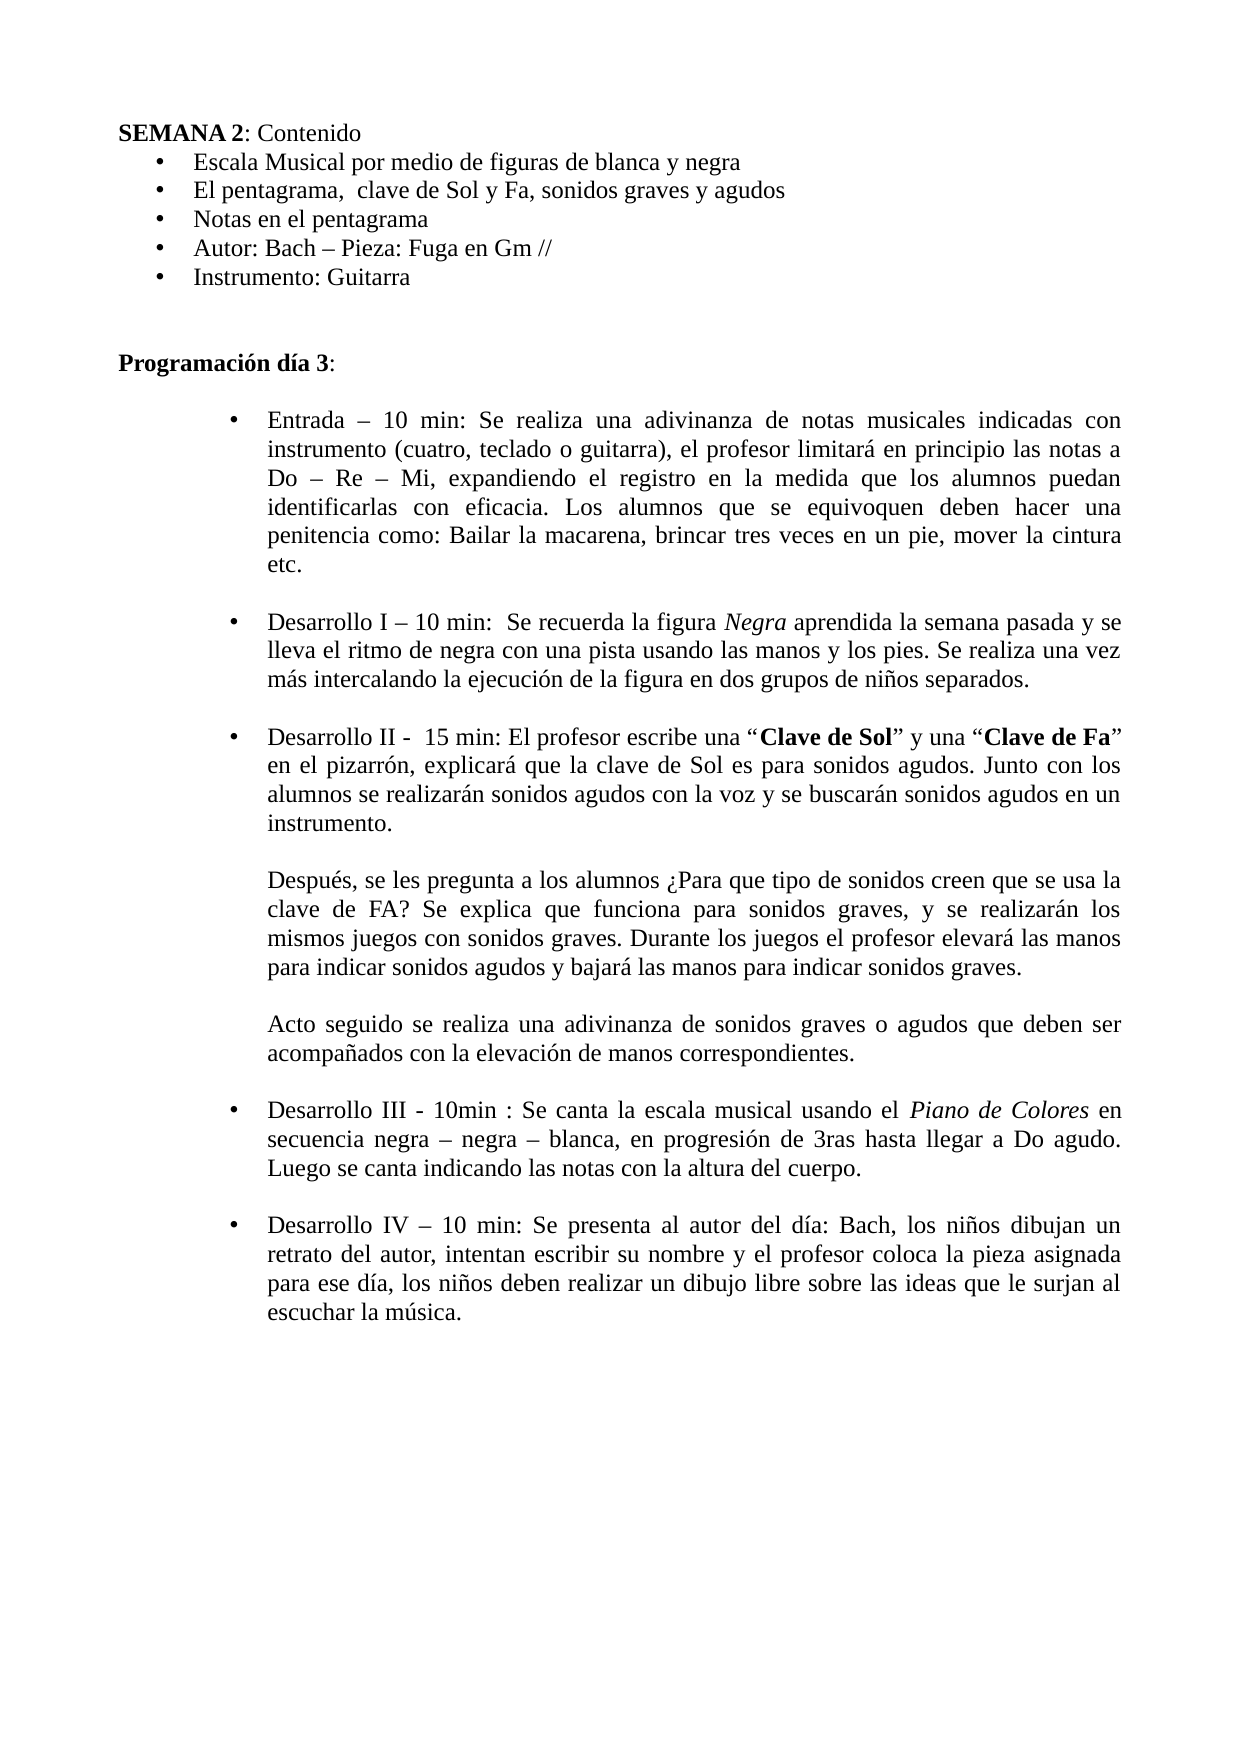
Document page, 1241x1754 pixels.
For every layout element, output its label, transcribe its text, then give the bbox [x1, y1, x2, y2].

list Autor: Bach – Pieza: Fuga en Gm // [156, 233, 1122, 262]
list El pentagrama, clave de Sol y Fa, sonidos graves y agudos [156, 176, 1122, 204]
text Programación día 3: [118, 348, 1122, 377]
text SEMANA 2: Contenido [118, 118, 1122, 147]
list Después, se les pregunta a los alumnos ¿Para que tipo de sonidos creen que se usa la clave de FA? Se explica que funciona para sonidos graves, y se realizarán los mismos juegos con sonidos graves. Durante los juegos el profesor elevará las manos para indicar sonidos agudos y bajará las manos para indicar sonidos graves. [229, 866, 1122, 981]
list Escala Musical por medio de figuras de blanca y negra [156, 147, 1122, 176]
list Desarrollo II - 15 min: El profesor escribe una “Clave de Sol” y una “Clave de Fa” en el pizarrón, explicará que la clave de Sol es para sonidos agudos. Junto con los alumnos se realizarán sonidos agudos con la voz y se buscarán sonidos agudos en un instrumento. [229, 722, 1122, 837]
list Desarrollo IV – 10 min: Se presenta al autor del día: Bach, los niños dibujan un retrato del autor, intentan escribir su nombre y el profesor coloca la pieza asignada para ese día, los niños deben realizar un dibujo libre sobre las ideas que le surjan al escuchar la música. [229, 1211, 1122, 1326]
list Entrada – 10 min: Se realiza una adivinanza de notas musicales indicadas con instrumento (cuatro, teclado o guitarra), el profesor limitará en principio las notas a Do – Re – Mi, expandiendo el registro en la medida que los alumnos puedan identificarlas con eficacia. Los alumnos que se equivoquen deben hacer una penitencia como: Bailar la macarena, brincar tres veces en un pie, mover la cintura etc. [229, 406, 1122, 578]
list Acto seguido se realiza una adivinanza de sonidos graves o agudos que deben ser acompañados con la elevación de manos correspondientes. [229, 1009, 1122, 1067]
list Desarrollo III - 10min : Se canta la escala musical usando el Piano de Colores en secuencia negra – negra – blanca, en progresión de 3ras hasta llegar a Do agudo. Luego se canta indicando las notas con la altura del cuerpo. [229, 1096, 1122, 1182]
list Notas en el pentagrama [156, 204, 1122, 233]
list Instrumento: Guitarra [156, 262, 1122, 291]
list Desarrollo I – 10 min: Se recuerda la figura Negra aprendida la semana pasada y se lleva el ritmo de negra con una pista usando las manos y los pies. Se realiza una vez más intercalando la ejecución de la figura en dos grupos de niños separados. [229, 607, 1122, 693]
